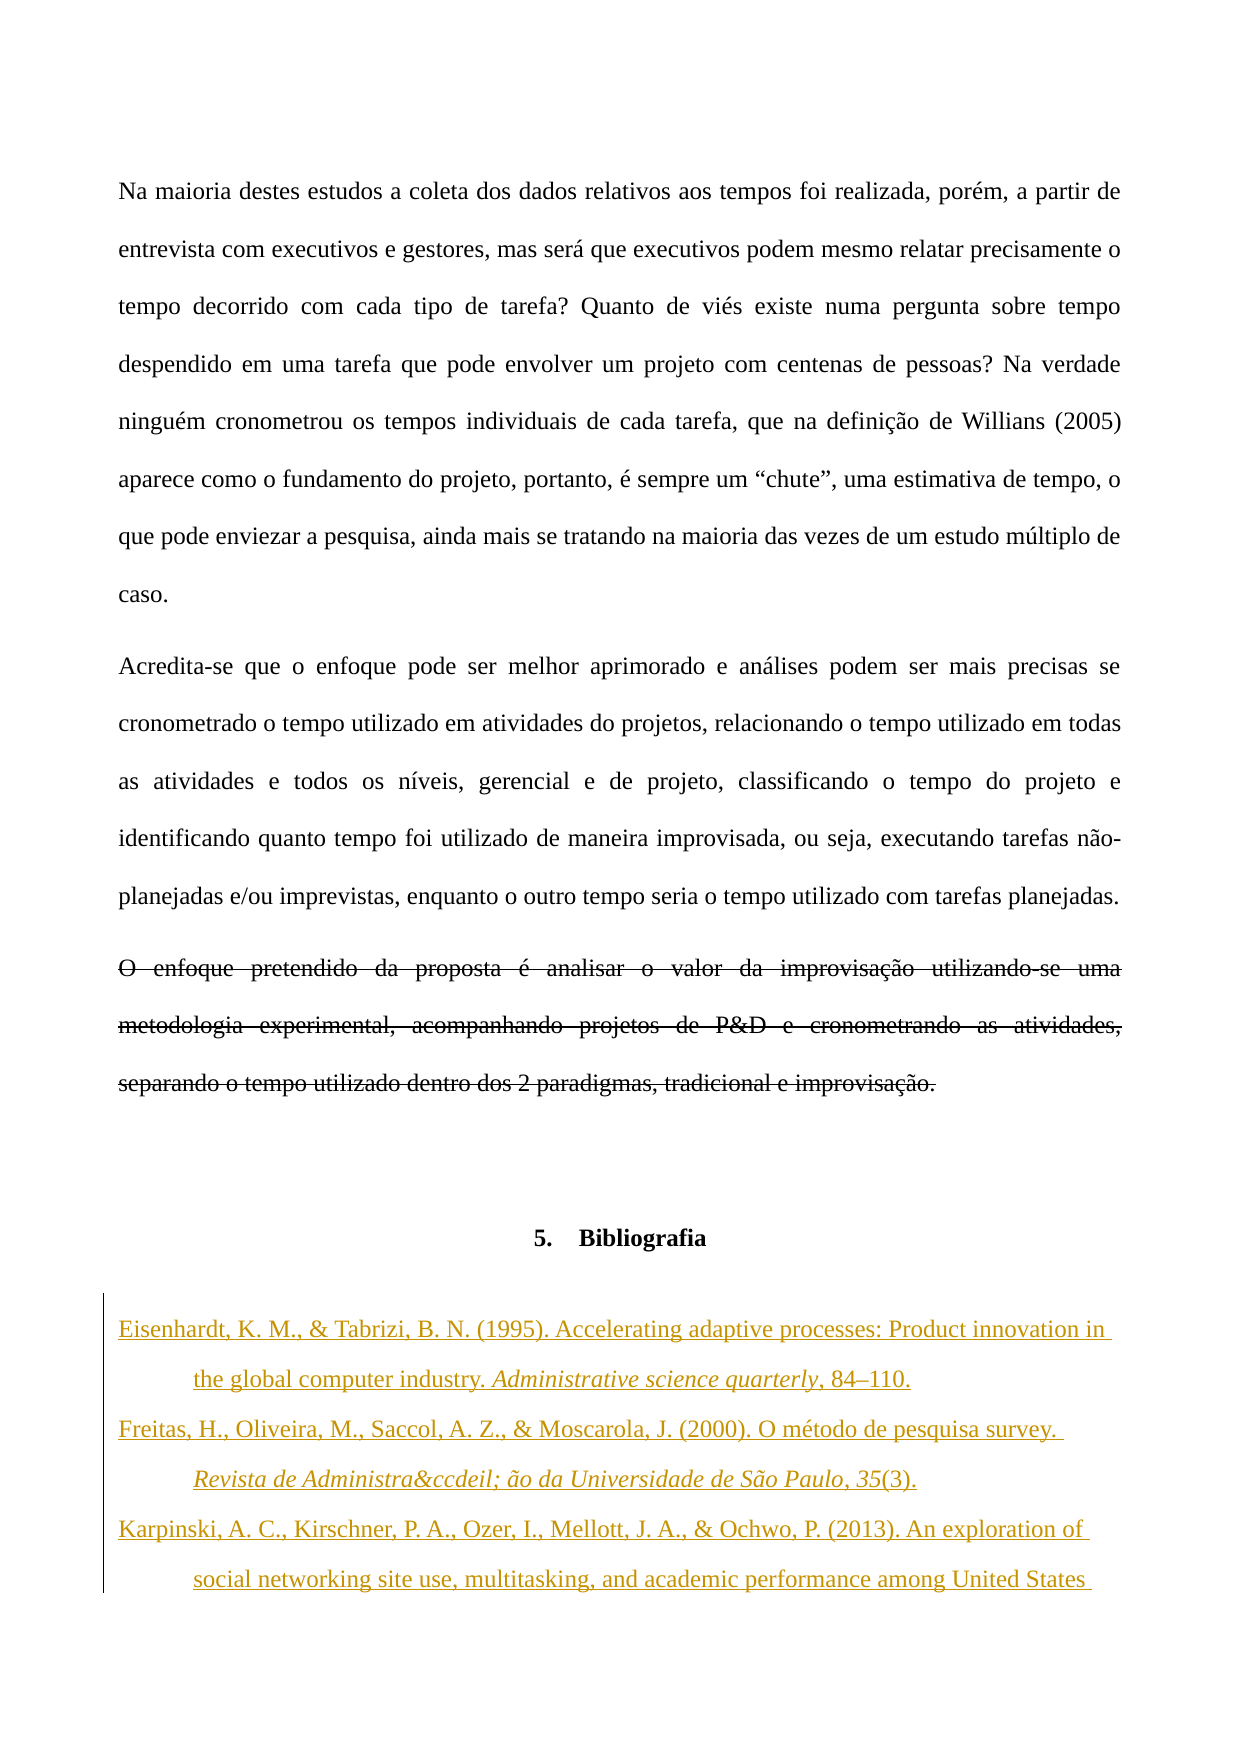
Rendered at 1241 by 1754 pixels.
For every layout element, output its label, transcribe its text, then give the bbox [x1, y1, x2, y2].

text Freitas, H., Oliveira, M., Saccol, A. Z., & Moscarola, J. (2000). O método de pesquisa survey. Revista de Administra&ccdeil; ão da Universidade de São Paulo, 35(3). [118, 1393, 1122, 1493]
text Acredita-se que o enfoque pode ser melhor aprimorado e análises podem ser mais precisas se cronometrado o tempo utilizado em atividades do projetos, relacionando o tempo utilizado em todas as atividades e todos os níveis, gerencial e de projeto, classificando o tempo do projeto e identificando quanto tempo foi utilizado de maneira improvisada, ou seja, executando tarefas não-planejadas e/ou imprevistas, enquanto o outro tempo seria o tempo utilizado com tarefas planejadas. [118, 651, 1122, 910]
text Na maioria destes estudos a coleta dos dados relativos aos tempos foi realizada, porém, a partir de entrevista com executivos e gestores, mas será que executivos podem mesmo relatar precisamente o tempo decorrido com cada tipo de tarefa? Quanto de viés existe numa pergunta sobre tempo despendido em uma tarefa que pode envolver um projeto com centenas de pessoas? Na verdade ninguém cronometrou os tempos individuais de cada tarefa, que na definição de Willians (2005) aparece como o fundamento do projeto, portanto, é sempre um “chute”, uma estimativa de tempo, o que pode enviezar a pesquisa, ainda mais se tratando na maioria das vezes de um estudo múltiplo de caso. [118, 176, 1122, 608]
text O enfoque pretendido da proposta é analisar o valor da improvisação utilizando-se uma metodologia experimental, acompanhando projetos de P&D e cronometrando as atividades, separando o tempo utilizado dentro dos 2 paradigmas, tradicional e improvisação. [118, 953, 1122, 969]
text Karpinski, A. C., Kirschner, P. A., Ozer, I., Mellott, J. A., & Ochwo, P. (2013). An exploration of social networking site use, multitasking, and academic performance among United States [118, 1493, 1122, 1593]
text Eisenhardt, K. M., & Tabrizi, B. N. (1995). Accelerating adaptive processes: Product innovation in the global computer industry. Administrative science quarterly, 84–110. [118, 1293, 1122, 1393]
text O enfoque pretendido da proposta é analisar o valor da improvisação utilizando-se uma metodologia experimental, acompanhando projetos de P&D e cronometrando as atividades, separando o tempo utilizado dentro dos 2 paradigmas, tradicional e improvisação. [118, 970, 1122, 1026]
subtitle Bibliografia [118, 1223, 1122, 1251]
text O enfoque pretendido da proposta é analisar o valor da improvisação utilizando-se uma metodologia experimental, acompanhando projetos de P&D e cronometrando as atividades, separando o tempo utilizado dentro dos 2 paradigmas, tradicional e improvisação. [118, 1028, 1122, 1097]
